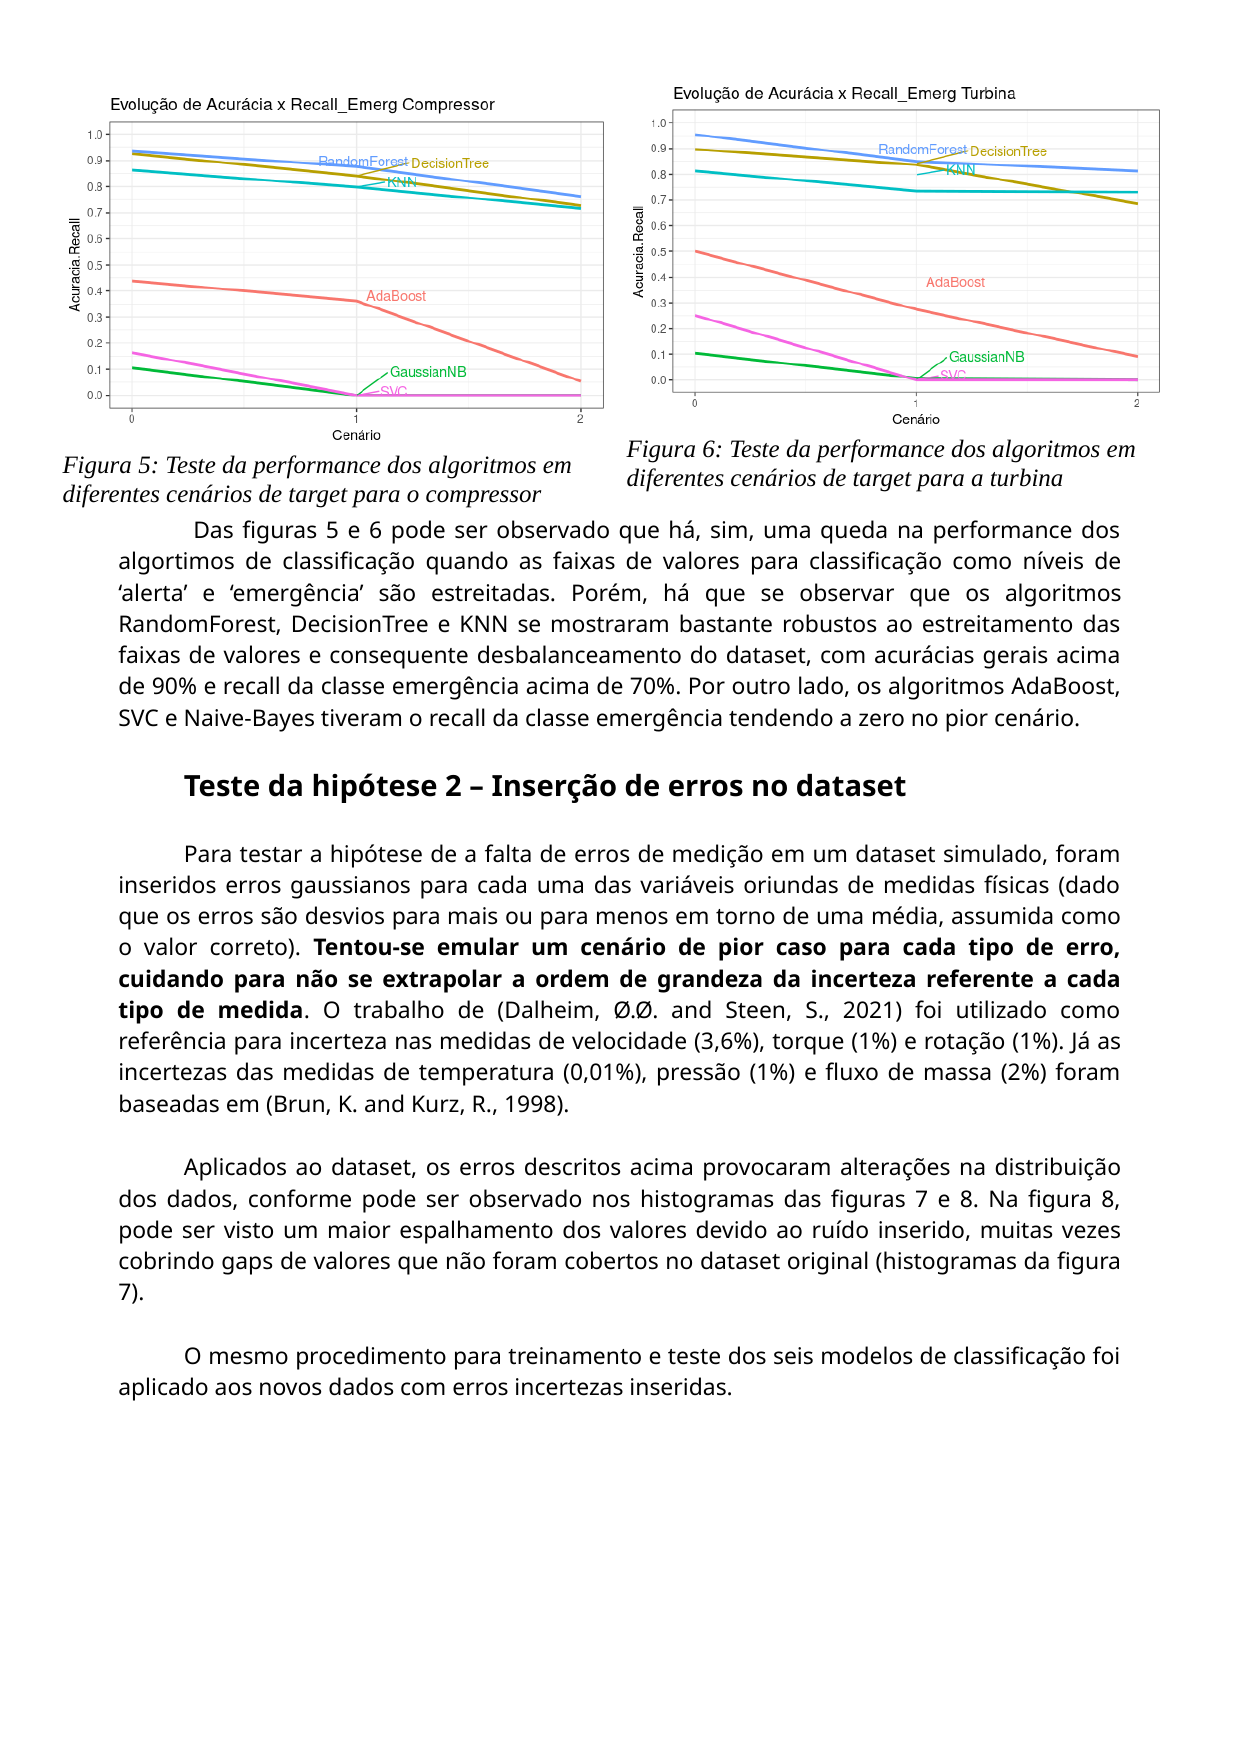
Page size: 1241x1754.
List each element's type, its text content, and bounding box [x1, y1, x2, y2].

text Aplicados ao dataset, os erros descritos acima provocaram alterações na distribuição dos dados, conforme pode ser observado nos histogramas das figuras 7 e 8. Na figura 8, pode ser visto um maior espalhamento dos valores devido ao ruído inserido, muitas vezes cobrindo gaps de valores que não foram cobertos no dataset original (histogramas da figura 7). [118, 1151, 1122, 1307]
text Figura 6: Teste da performance dos algoritmos em diferentes cenários de target para a turbina [626, 434, 1166, 491]
text Para testar a hipótese de a falta de erros de medição em um dataset simulado, foram inseridos erros gaussianos para cada uma das variáveis oriundas de medidas físicas (dado que os erros são desvios para mais ou para menos em torno de uma média, assumida como o valor correto). Tentou-se emular um cenário de pior caso para cada tipo de erro, cuidando para não se extrapolar a ordem de grandeza da incerteza referente a cada tipo de medida. O trabalho de (Dalheim, Ø.Ø. and Steen, S., 2021) foi utilizado como referência para incerteza nas medidas de velocidade (3,6%), torque (1%) e rotação (1%). Já as incertezas das medidas de temperatura (0,01%), pressão (1%) e fluxo de massa (2%) foram baseadas em (Brun, K. and Kurz, R., 1998). [118, 837, 1122, 1119]
picture [62, 92, 610, 450]
text Das figuras 5 e 6 pode ser observado que há, sim, uma queda na performance dos algortimos de classificação quando as faixas de valores para classificação como níveis de ‘alerta’ e ‘emergência’ são estreitadas. Porém, há que se observar que os algoritmos RandomForest, DecisionTree e KNN se mostraram bastante robustos ao estreitamento das faixas de valores e consequente desbalanceamento do dataset, com acurácias gerais acima de 90% e recall da classe emergência acima de 70%. Por outro lado, os algoritmos AdaBoost, SVC e Naive-Bayes tiveram o recall da classe emergência tendendo a zero no pior cenário. [62, 118, 1166, 733]
text Teste da hipótese 2 – Inserção de erros no dataset [118, 765, 1122, 805]
picture [626, 81, 1166, 434]
text O mesmo procedimento para treinamento e teste dos seis modelos de classificação foi aplicado aos novos dados com erros incertezas inseridas. [118, 1340, 1122, 1402]
text Figura 5: Teste da performance dos algoritmos em diferentes cenários de target para o compressor [62, 450, 609, 507]
